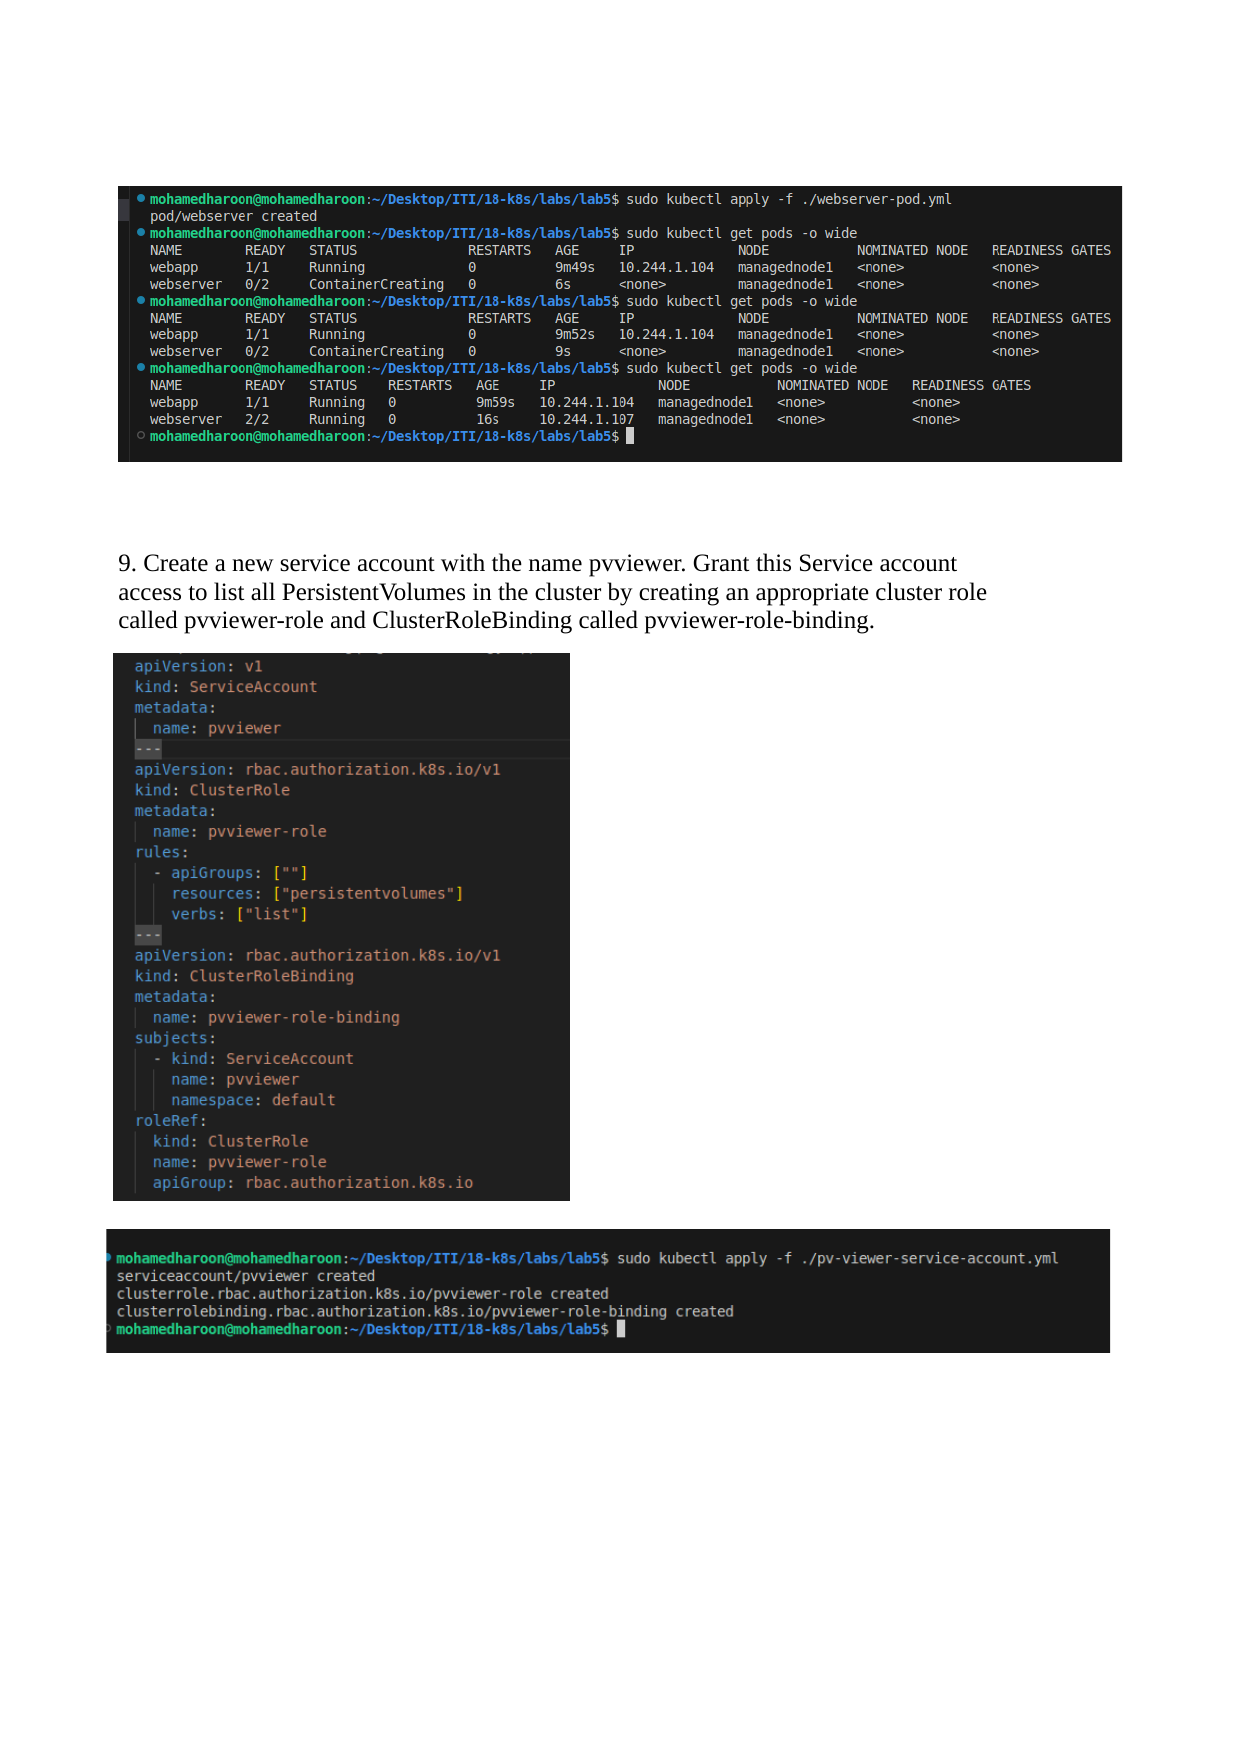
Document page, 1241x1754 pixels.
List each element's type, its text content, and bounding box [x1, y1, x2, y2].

picture [106, 1229, 1111, 1353]
picture [118, 186, 1123, 462]
text called pvviewer-role and ClusterRoleBinding called pvviewer-role-binding. [118, 606, 1122, 634]
text 9. Create a new service account with the name pvviewer. Grant this Service account [118, 548, 1122, 577]
picture [113, 653, 570, 1201]
text access to list all PersistentVolumes in the cluster by creating an appropriate cluster role [118, 577, 1122, 606]
